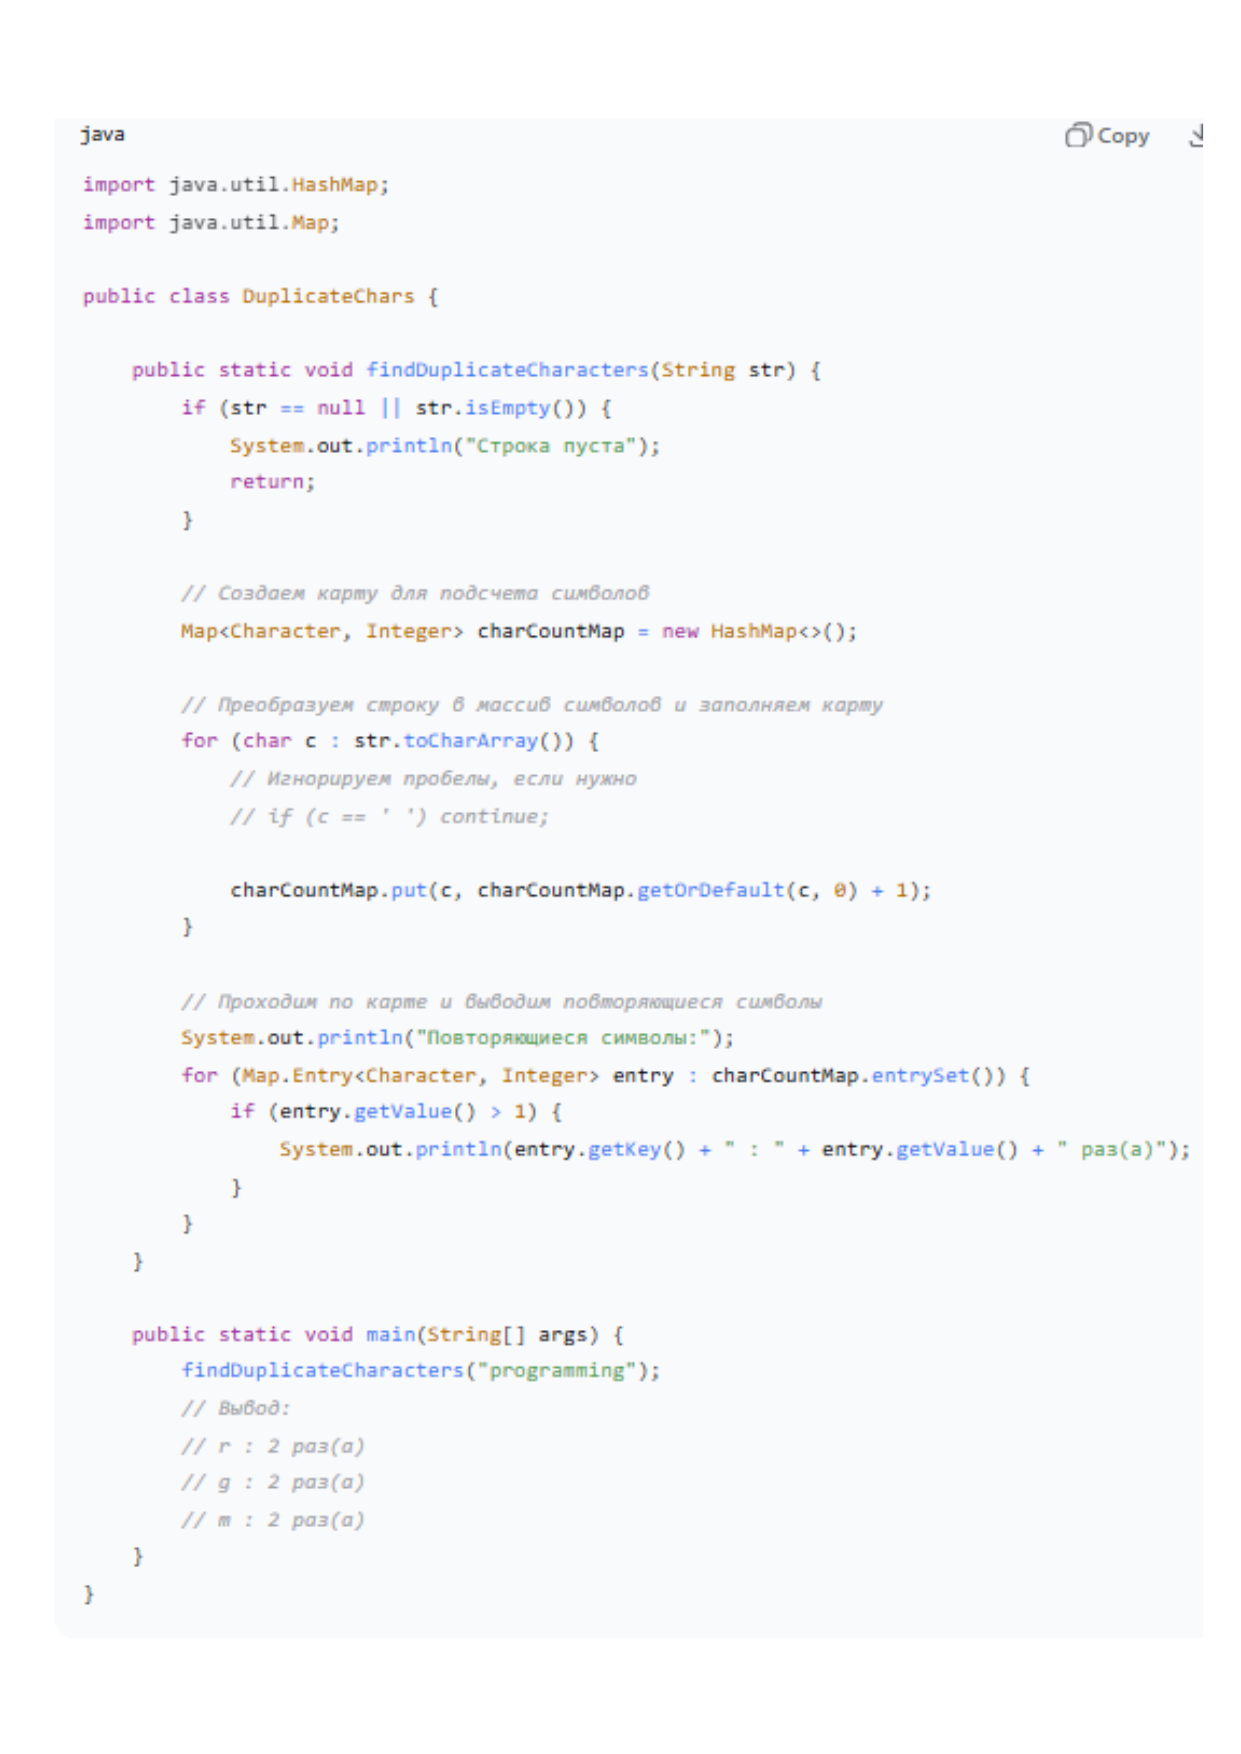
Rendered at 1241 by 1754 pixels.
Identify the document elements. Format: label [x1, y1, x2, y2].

picture [51, 118, 1204, 1666]
